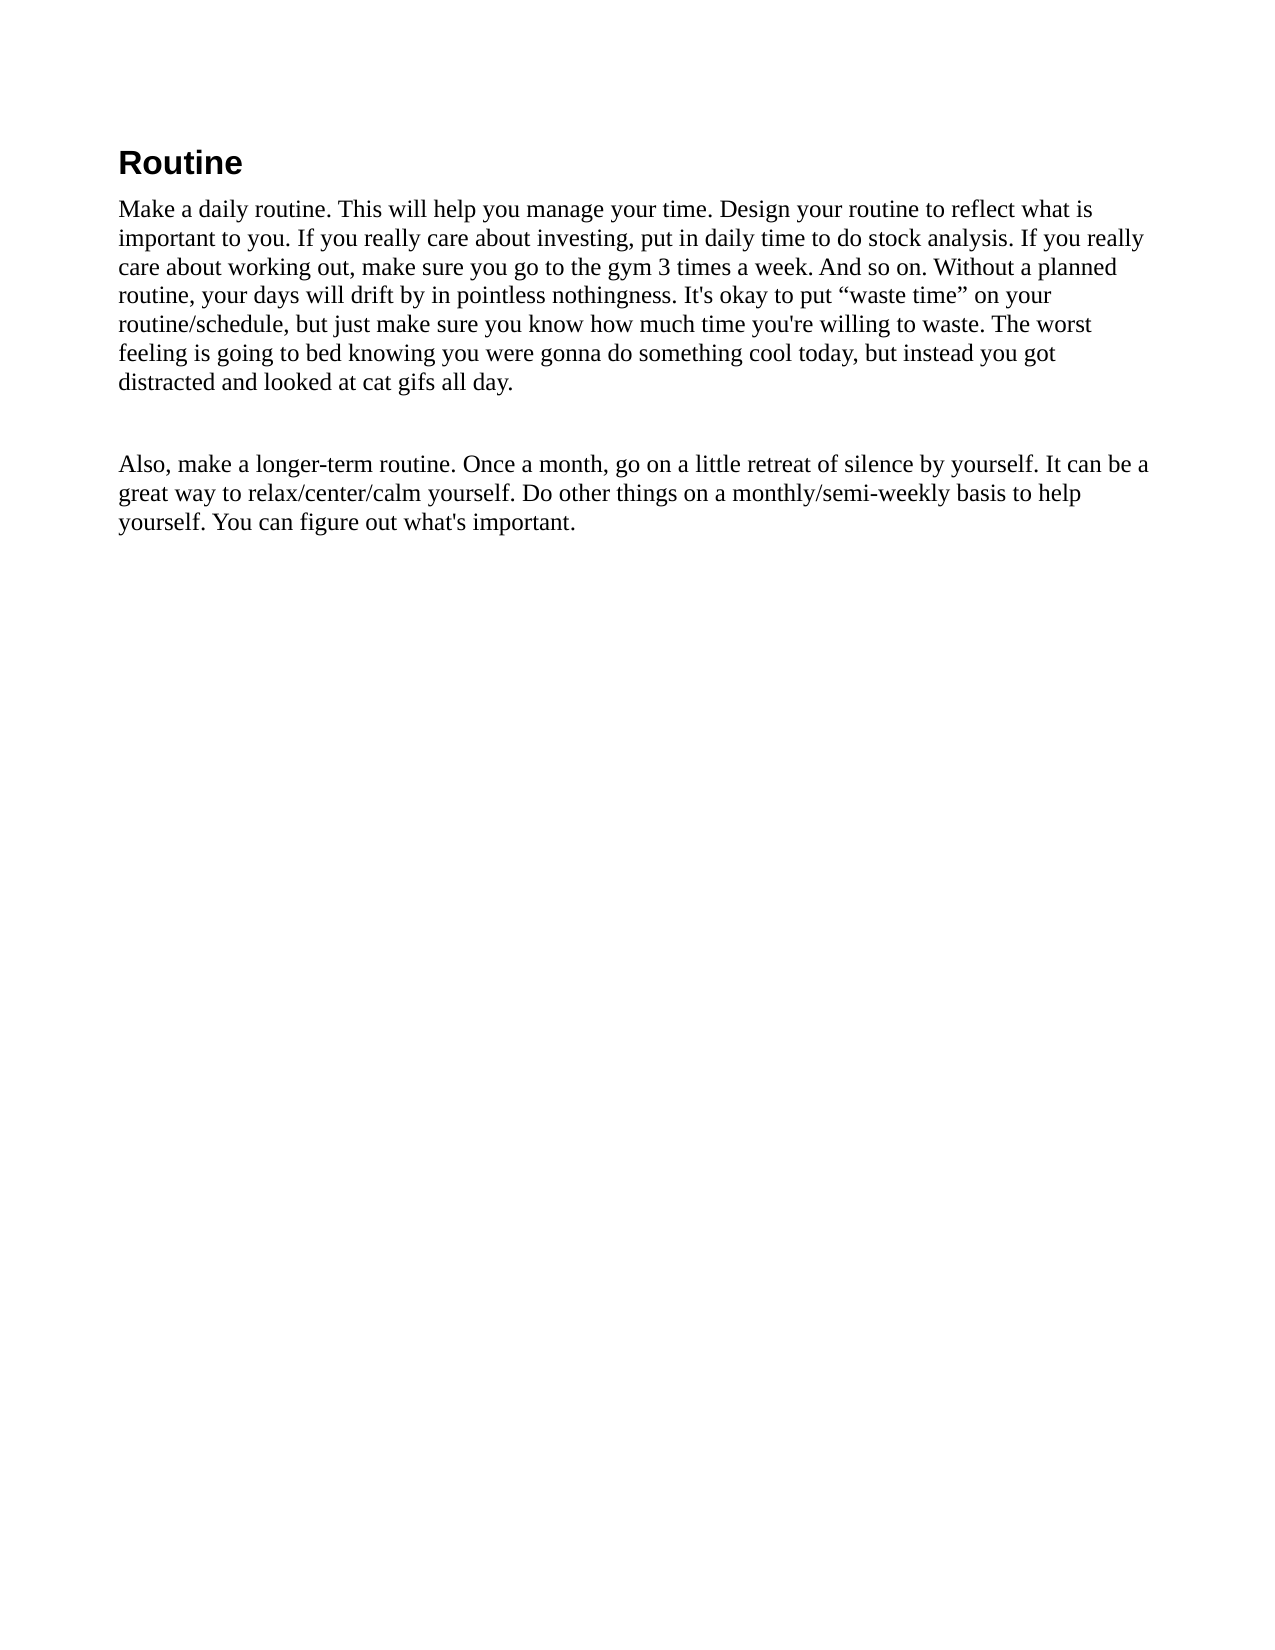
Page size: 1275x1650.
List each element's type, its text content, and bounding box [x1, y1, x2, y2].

text Also, make a longer-term routine. Once a month, go on a little retreat of silence by yourself. It can be a great way to relax/center/calm yourself. Do other things on a monthly/semi-weekly basis to help yourself. You can figure out what's important. [118, 449, 1157, 536]
text Make a daily routine. This will help you manage your time. Design your routine to reflect what is important to you. If you really care about investing, put in daily time to do stock analysis. If you really care about working out, make sure you go to the gym 3 times a week. And so on. Without a planned routine, your days will drift by in pointless nothingness. It's okay to put “waste time” on your routine/schedule, but just make sure you know how much time you're willing to waste. The worst feeling is going to bed knowing you were gonna do something cool today, but instead you got distracted and looked at cat gifs all day. [118, 194, 1157, 396]
subtitle Routine [118, 143, 1157, 182]
